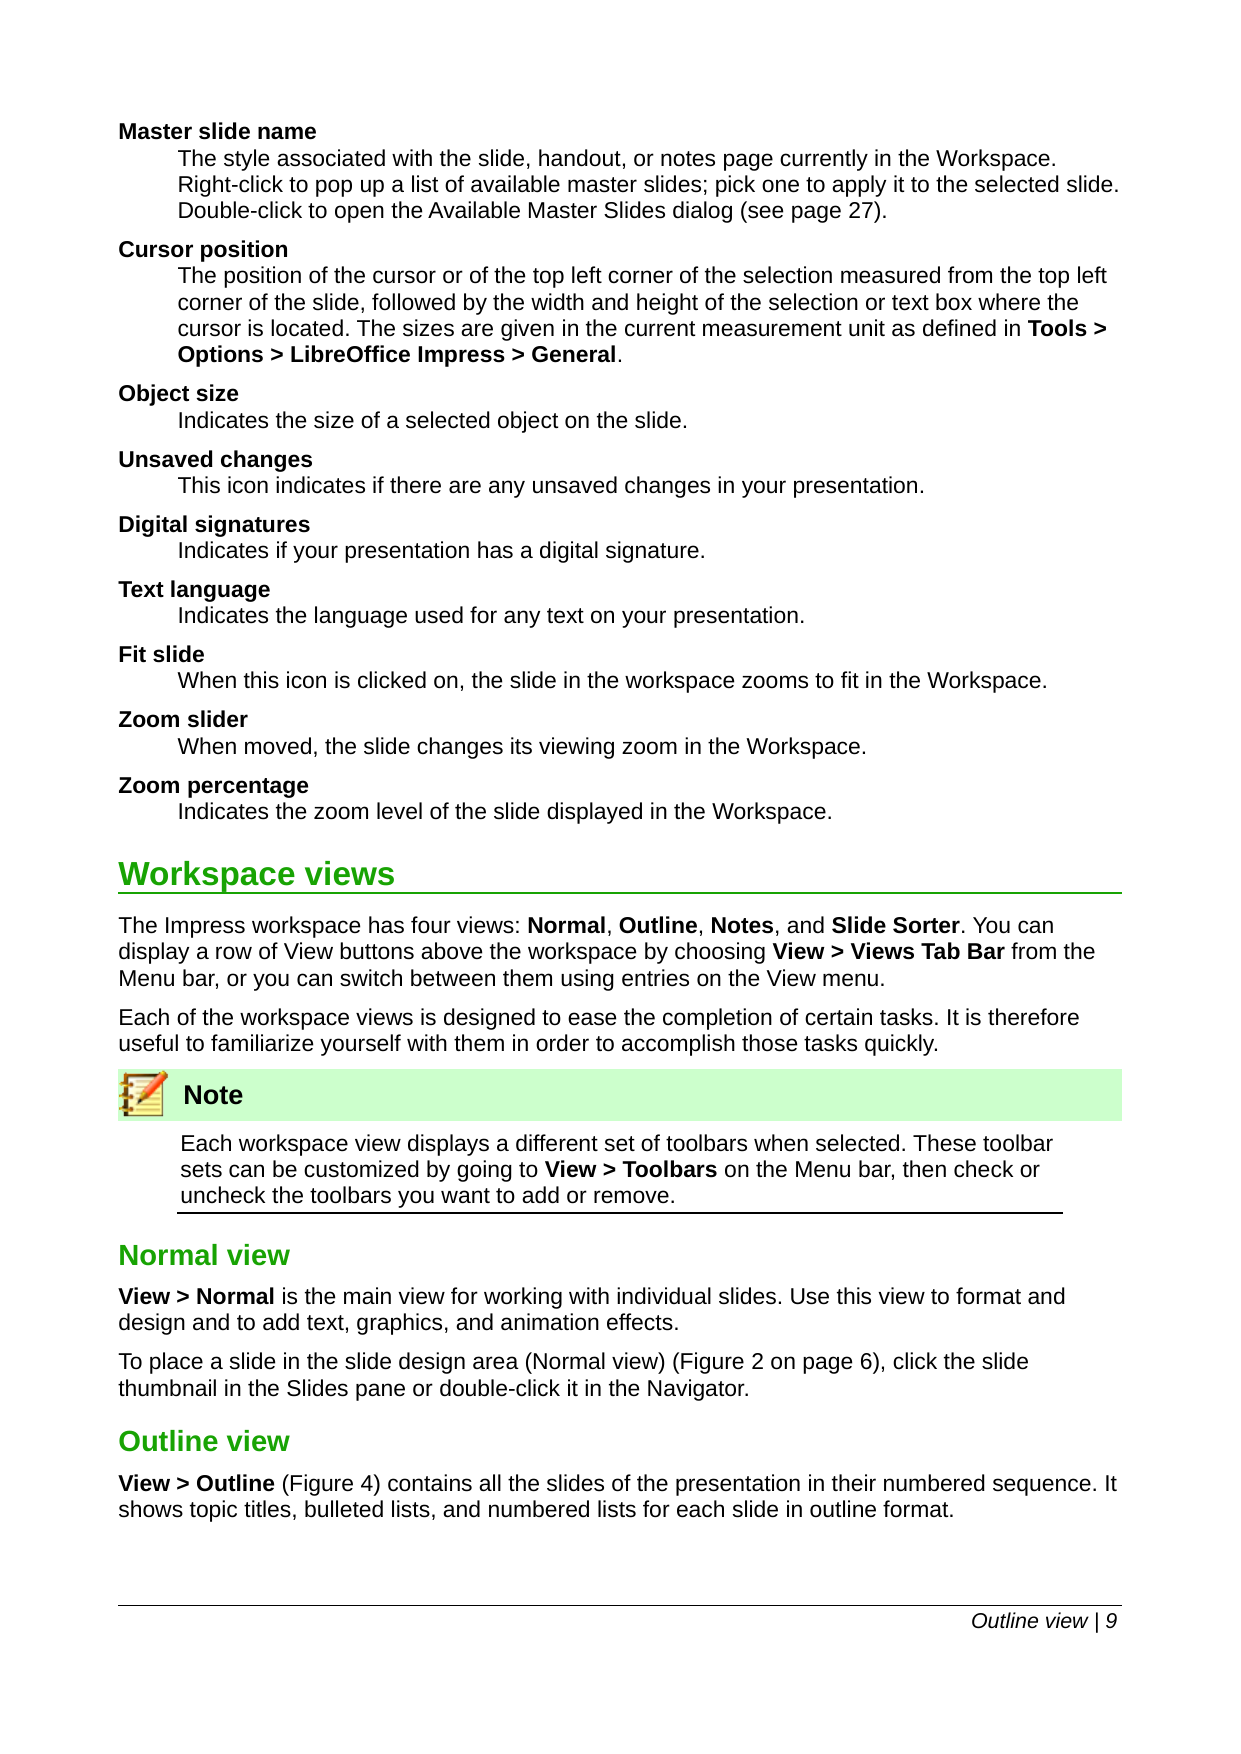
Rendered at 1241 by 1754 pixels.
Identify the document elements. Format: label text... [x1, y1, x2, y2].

text The Impress workspace has four views: Normal, Outline, Notes, and Slide Sorter. You can display a row of View buttons above the workspace by choosing View > Views Tab Bar from the Menu bar, or you can switch between them using entries on the View menu. [118, 912, 1122, 991]
text The position of the cursor or of the top left corner of the selection measured from the top left corner of the slide, followed by the width and height of the selection or text box where the cursor is located. The sizes are given in the current measurement unit as defined in Tools > Options > LibreOffice Impress > General. [177, 262, 1122, 368]
text When this icon is clicked on, the slide in the workspace zooms to fit in the Workspace. [177, 667, 1122, 694]
text Cursor position [118, 236, 1122, 262]
text The style associated with the slide, handout, or notes page currently in the Workspace. Right-click to pop up a list of available master slides; pick one to apply it to the selected slide. Double-click to open the Available Master Slides dialog (see page 27). [177, 144, 1122, 223]
text View > Outline (Figure 4) contains all the slides of the presentation in their numbered sequence. It shows topic titles, bulleted lists, and numbered lists for each slide in outline format. [118, 1470, 1122, 1522]
text Master slide name [118, 118, 1122, 144]
text Zoom slider [118, 706, 1122, 733]
text Fit slide [118, 641, 1122, 667]
subtitle Note [118, 1069, 1122, 1121]
subtitle Outline view [118, 1424, 1122, 1458]
text Text language [118, 576, 1122, 602]
text When moved, the slide changes its viewing zoom in the Workspace. [177, 733, 1122, 759]
text Unsaved changes [118, 446, 1122, 472]
text This icon indicates if there are any unsaved changes in your presentation. [177, 472, 1122, 498]
text Digital signatures [118, 511, 1122, 537]
text Zoom percentage [118, 772, 1122, 798]
picture [119, 1069, 170, 1120]
text Indicates the zoom level of the slide displayed in the Workspace. [177, 798, 1122, 824]
subtitle Normal view [118, 1238, 1122, 1271]
text View > Normal is the main view for working with individual slides. Use this view to format and design and to add text, graphics, and animation effects. [118, 1283, 1122, 1336]
text Indicates the language used for any text on your presentation. [177, 602, 1122, 629]
text To place a slide in the slide design area (Normal view) (Figure 2 on page 6), click the slide thumbnail in the Slides pane or double-click it in the Navigator. [118, 1348, 1122, 1401]
subtitle Workspace views [118, 854, 1122, 892]
text Each workspace view displays a different set of toolbars when selected. These toolbar sets can be customized by going to View > Toolbars on the Menu bar, then check or uncheck the toolbars you want to add or remove. [177, 1127, 1063, 1212]
text Object size [118, 380, 1122, 407]
text Each of the workspace views is designed to ease the completion of certain tasks. It is therefore useful to familiarize yourself with them in order to accomplish those tasks quickly. [118, 1003, 1122, 1056]
text Indicates the size of a selected object on the slide. [177, 407, 1122, 433]
text Indicates if your presentation has a digital signature. [177, 537, 1122, 563]
